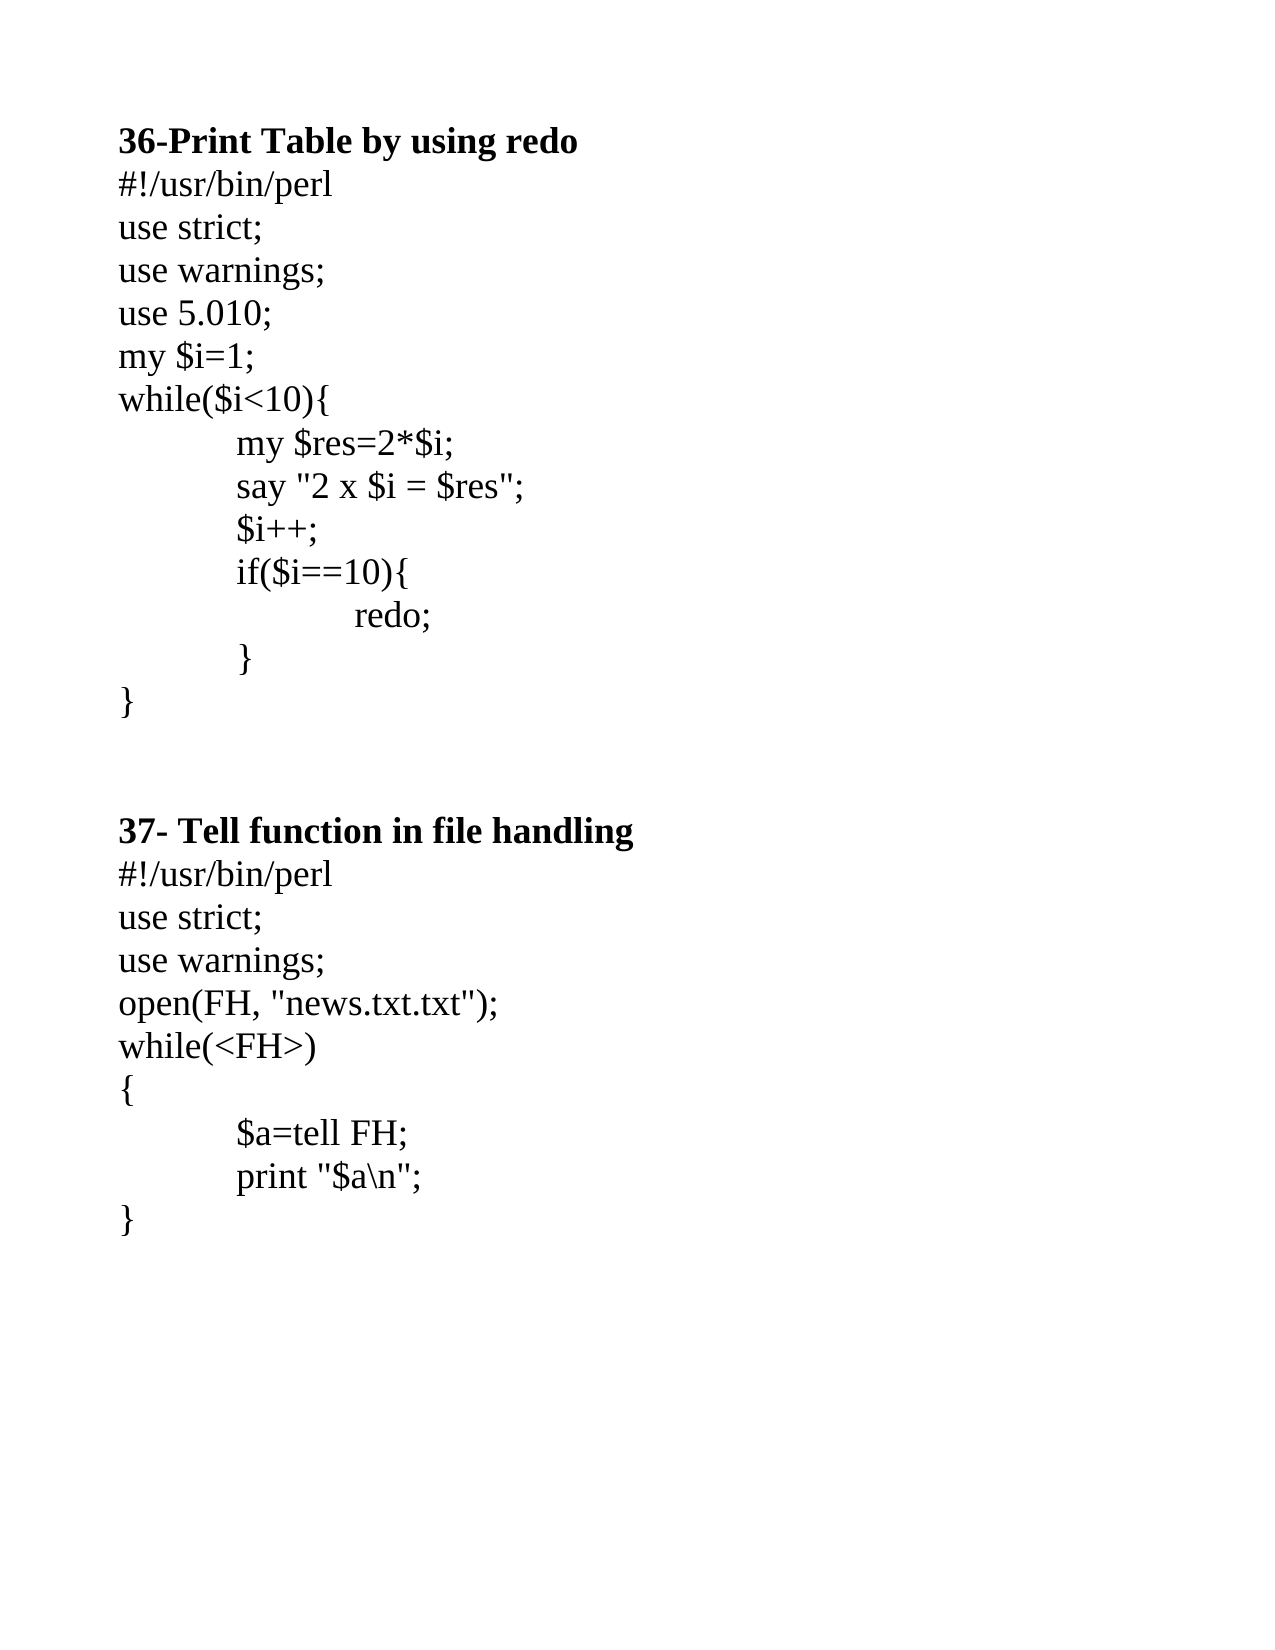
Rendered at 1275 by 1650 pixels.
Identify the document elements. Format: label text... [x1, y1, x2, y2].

text use strict; [118, 894, 1275, 937]
text while(<FH>) [118, 1024, 1275, 1067]
text #!/usr/bin/perl [118, 851, 1275, 894]
text #!/usr/bin/perl [118, 161, 1275, 204]
text use 5.010; [118, 291, 1275, 334]
text $a=tell FH; [118, 1110, 1275, 1153]
text open(FH, "news.txt.txt"); [118, 981, 1275, 1024]
text use warnings; [118, 247, 1275, 291]
text redo; [118, 592, 1275, 636]
text while($i<10){ [118, 377, 1275, 420]
text } [118, 1196, 1275, 1239]
text } [118, 679, 1275, 722]
text 37- Tell function in file handling [118, 808, 1275, 851]
text say "2 x $i = $res"; [118, 463, 1275, 506]
text use warnings; [118, 937, 1275, 981]
text use strict; [118, 204, 1275, 247]
text $i++; [118, 506, 1275, 549]
text } [118, 636, 1275, 679]
text my $res=2*$i; [118, 420, 1275, 463]
text if($i==10){ [118, 549, 1275, 592]
text my $i=1; [118, 334, 1275, 377]
text print "$a\n"; [118, 1153, 1275, 1196]
text 36-Print Table by using redo [118, 118, 1275, 161]
text { [118, 1067, 1275, 1110]
